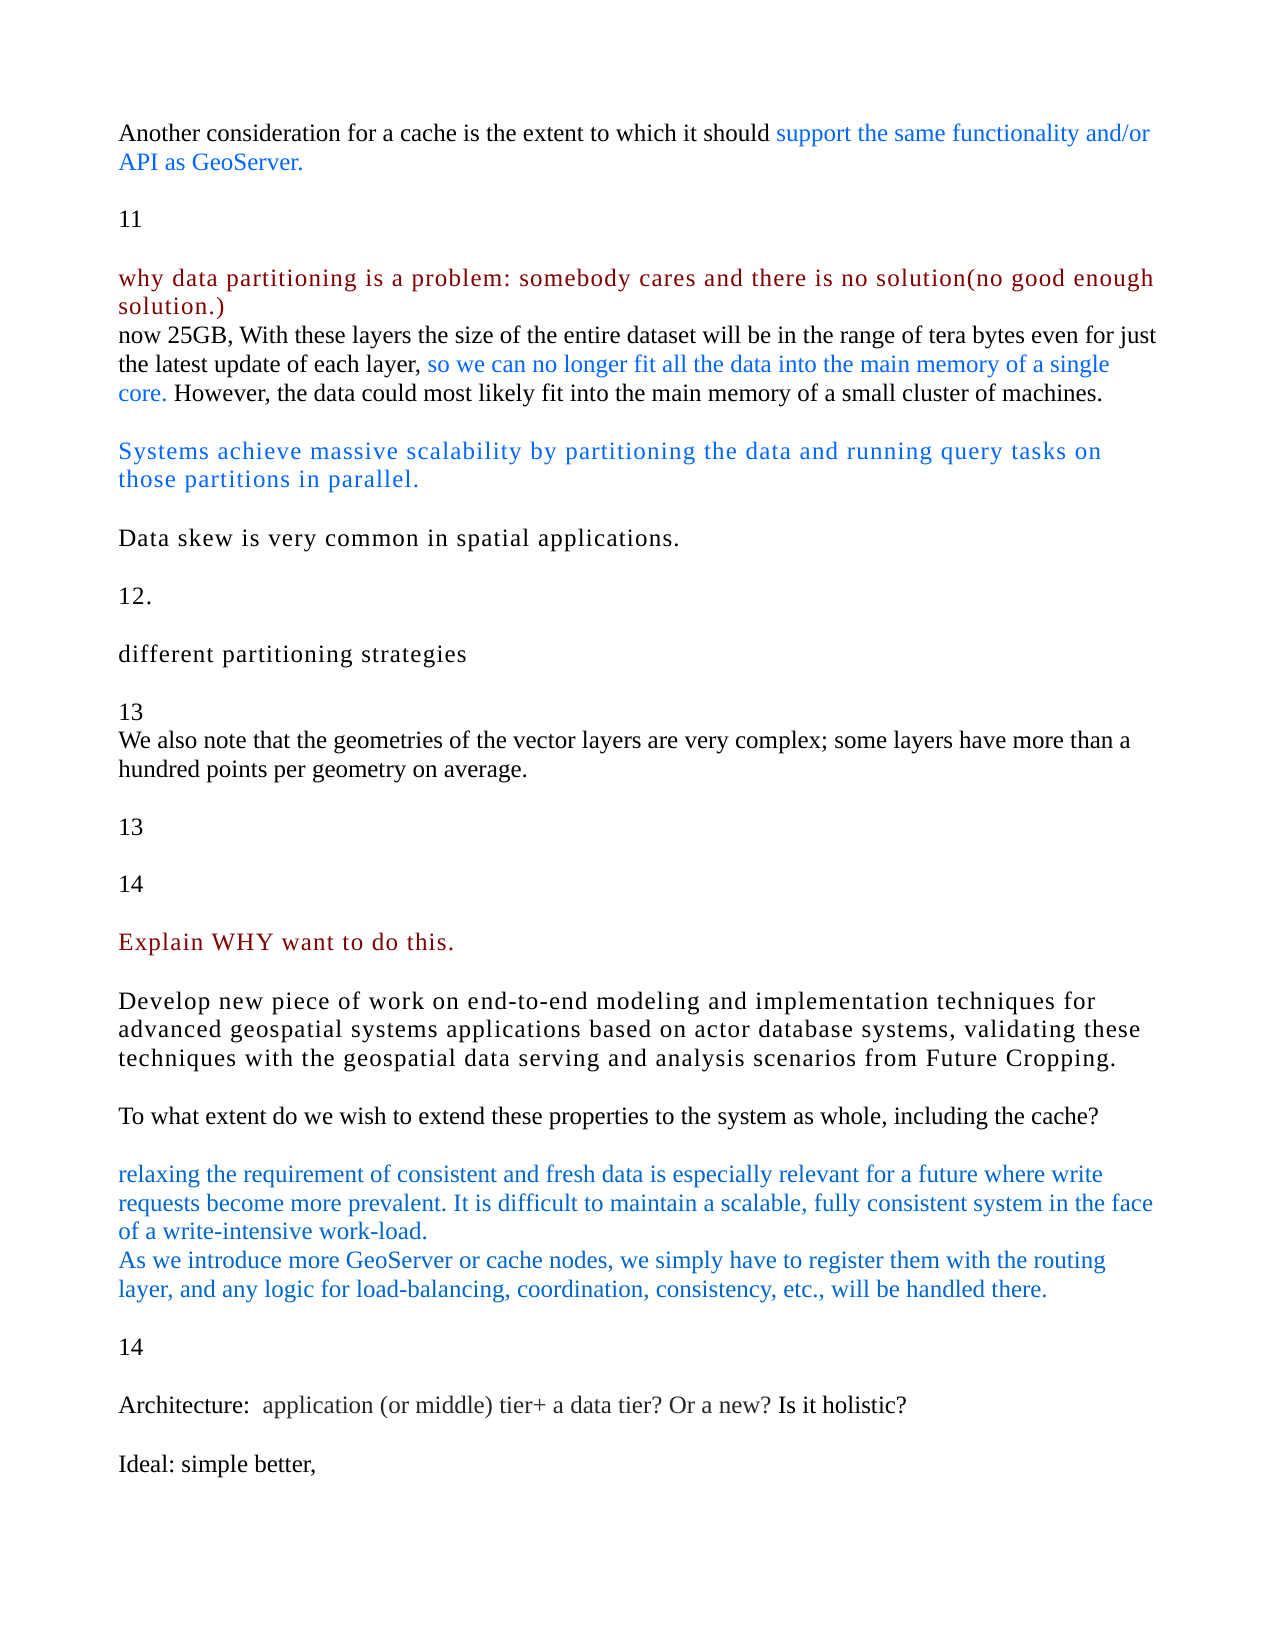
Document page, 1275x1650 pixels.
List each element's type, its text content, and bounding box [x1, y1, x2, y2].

text 14 [118, 869, 1157, 898]
text Develop new piece of work on end-to-end modeling and implementation techniques for advanced geospatial systems applications based on actor database systems, validating these techniques with the geospatial data serving and analysis scenarios from Future Cropping. [118, 986, 1157, 1072]
text 12. [118, 581, 1157, 610]
text We also note that the geometries of the vector layers are very complex; some layers have more than a hundred points per geometry on average. [118, 726, 1157, 783]
text 13 [118, 697, 1157, 726]
text Data skew is very common in spatial applications. [118, 523, 1157, 552]
text Another consideration for a cache is the extent to which it should support the same functionality and/or API as GeoServer. [118, 118, 1157, 176]
text different partitioning strategies [118, 639, 1157, 668]
text Ideal: simple better, [118, 1449, 1157, 1487]
text 11 [118, 204, 1157, 233]
text why data partitioning is a problem: somebody cares and there is no solution(no good enough solution.) [118, 263, 1157, 320]
text relaxing the requirement of consistent and fresh data is especially relevant for a future where write requests become more prevalent. It is difficult to maintain a scalable, fully consistent system in the face of a write-intensive work-load. [118, 1159, 1157, 1245]
text now 25GB, With these layers the size of the entire dataset will be in the range of tera bytes even for just the latest update of each layer, so we can no longer fit all the data into the main memory of a single core. However, the data could most likely fit into the main memory of a small cluster of machines. [118, 320, 1157, 406]
text 13 [118, 812, 1157, 841]
text To what extent do we wish to extend these properties to the system as whole, including the cache? [118, 1101, 1157, 1130]
text Systems achieve massive scalability by partitioning the data and running query tasks on those partitions in parallel. [118, 436, 1157, 493]
text Explain WHY want to do this. [118, 927, 1157, 956]
text 14 [118, 1332, 1157, 1361]
text As we introduce more GeoServer or cache nodes, we simply have to register them with the routing layer, and any logic for load-balancing, coordination, consistency, etc., will be handled there. [118, 1245, 1157, 1303]
text Architecture: application (or middle) tier+ a data tier? Or a new? Is it holistic? [118, 1390, 1157, 1419]
